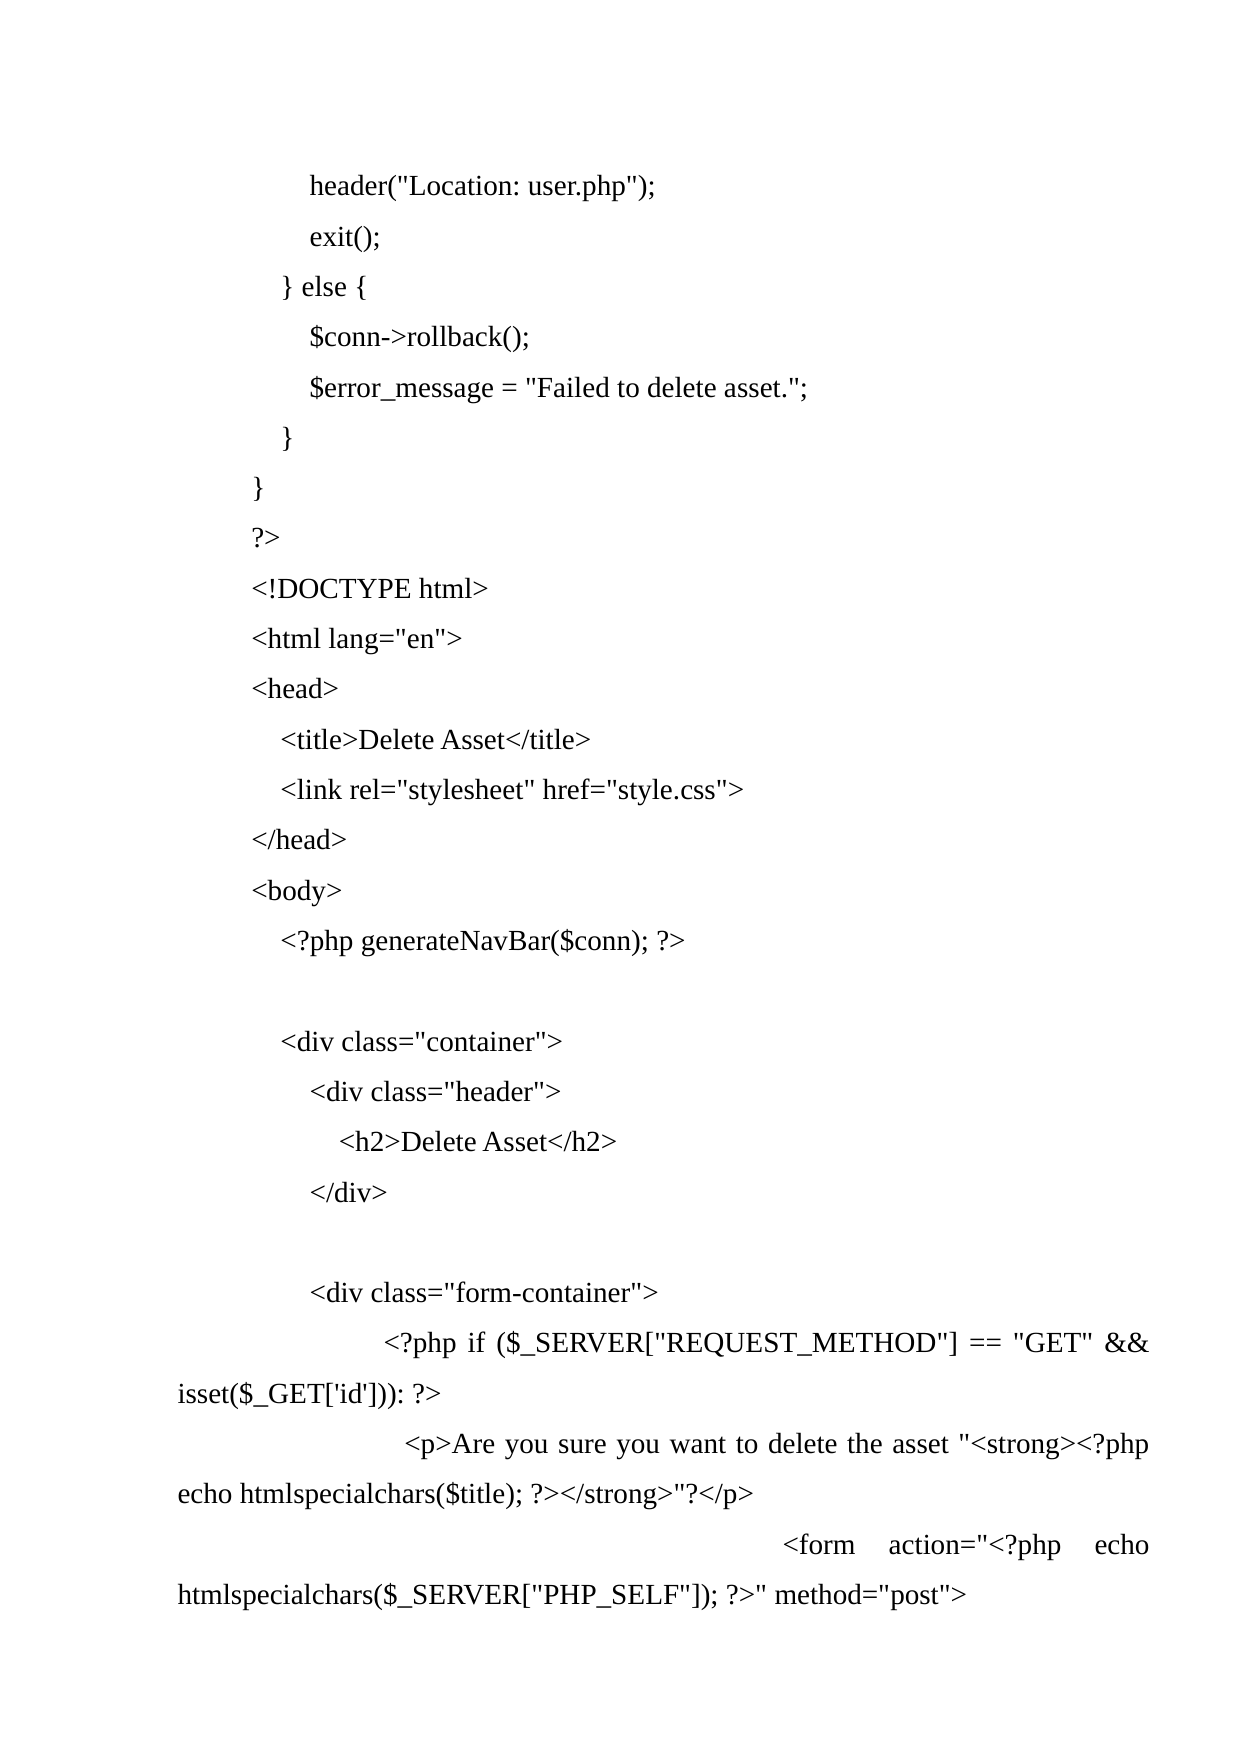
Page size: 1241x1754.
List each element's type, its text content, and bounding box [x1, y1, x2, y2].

text <title>Delete Asset</title> [177, 722, 1152, 755]
text <!DOCTYPE html> [177, 571, 1152, 604]
text header("Location: user.php"); [177, 168, 1152, 202]
text $error_message = "Failed to delete asset."; [177, 370, 1152, 403]
text <head> [177, 672, 1152, 705]
text } else { [177, 269, 1152, 303]
text <?php if ($_SERVER["REQUEST_METHOD"] == "GET" && isset($_GET['id'])): ?> [177, 1326, 1152, 1409]
text <div class="container"> [177, 1024, 1152, 1057]
text <html lang="en"> [177, 621, 1152, 655]
text </head> [177, 822, 1152, 856]
text } [177, 470, 1152, 504]
text exit(); [177, 219, 1152, 252]
text </div> [177, 1175, 1152, 1208]
text $conn->rollback(); [177, 319, 1152, 353]
text <body> [177, 873, 1152, 906]
text <h2>Delete Asset</h2> [177, 1124, 1152, 1158]
text <form action="<?php echo htmlspecialchars($_SERVER["PHP_SELF"]); ?>" method="post"> [177, 1527, 1152, 1611]
text <?php generateNavBar($conn); ?> [177, 923, 1152, 957]
text <p>Are you sure you want to delete the asset "<strong><?php echo htmlspecialchars($title); ?></strong>"?</p> [177, 1426, 1152, 1510]
text ?> [177, 521, 1152, 554]
text <div class="header"> [177, 1074, 1152, 1108]
text <div class="form-container"> [177, 1275, 1152, 1309]
text } [177, 420, 1152, 453]
text <link rel="stylesheet" href="style.css"> [177, 772, 1152, 806]
